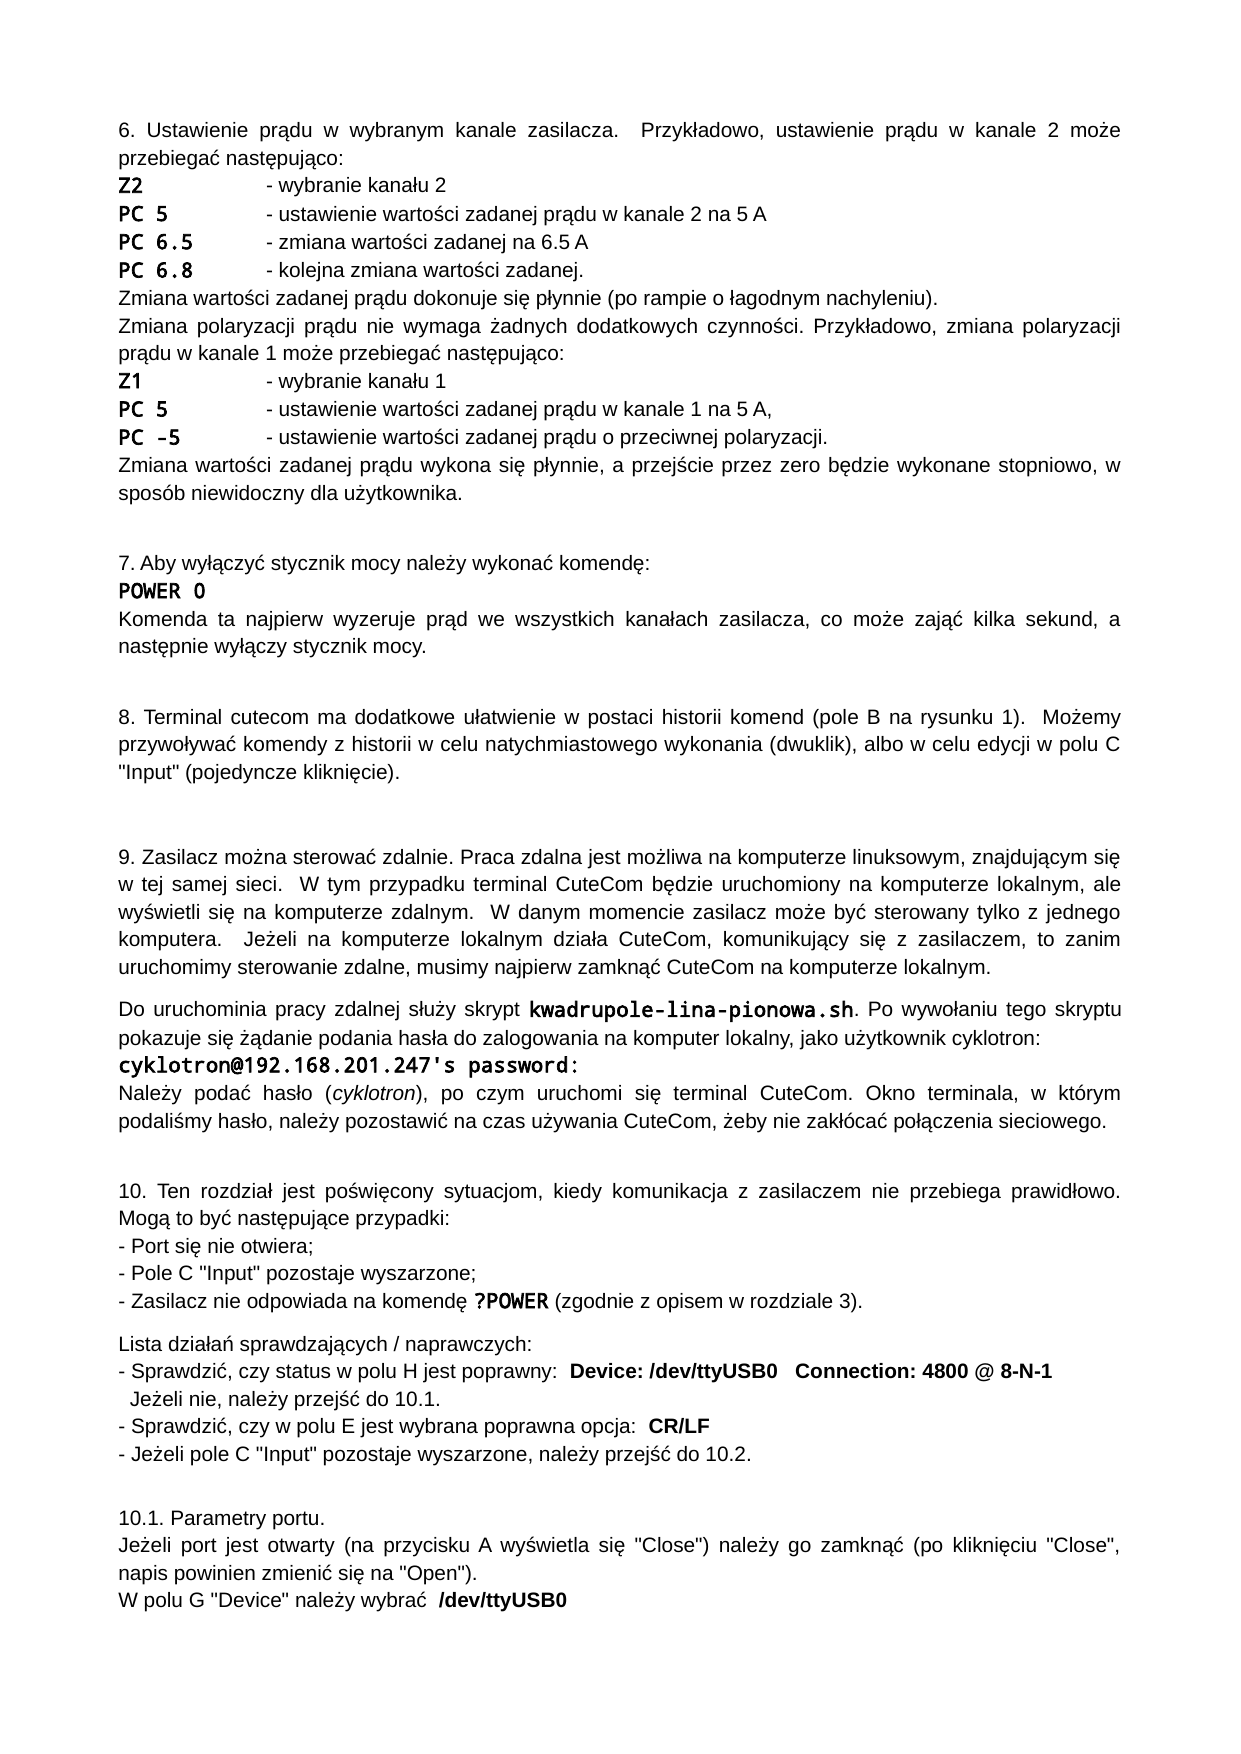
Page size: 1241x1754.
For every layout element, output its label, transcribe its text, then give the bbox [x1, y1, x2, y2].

text Lista działań sprawdzających / naprawczych: [118, 1332, 1122, 1356]
text POWER 0 [118, 579, 1122, 603]
text Z2 - wybranie kanału 2 [118, 173, 1122, 198]
text Do uruchominia pracy zdalnej służy skrypt kwadrupole-lina-pionowa.sh. Po wywołaniu tego skryptu pokazuje się żądanie podania hasła do zalogowania na komputer lokalny, jako użytkownik cyklotron: [118, 997, 1122, 1049]
text - Zasilacz nie odpowiada na komendę ?POWER (zgodnie z opisem w rozdziale 3). [118, 1288, 1122, 1313]
text 8. Terminal cutecom ma dodatkowe ułatwienie w postaci historii komend (pole B na rysunku 1). Możemy przywoływać komendy z historii w celu natychmiastowego wykonania (dwuklik), albo w celu edycji w polu C "Input" (pojedyncze kliknięcie). [118, 705, 1122, 784]
text Zmiana polaryzacji prądu nie wymaga żadnych dodatkowych czynności. Przykładowo, zmiana polaryzacji prądu w kanale 1 może przebiegać następująco: [118, 313, 1122, 365]
text Jeżeli port jest otwarty (na przycisku A wyświetla się "Close") należy go zamknąć (po kliknięciu "Close", napis powinien zmienić się na "Open"). [118, 1533, 1122, 1584]
text - Port się nie otwiera; [118, 1233, 1122, 1257]
text Należy podać hasło (cyklotron), po czym uruchomi się terminal CuteCom. Okno terminala, w którym podaliśmy hasło, należy pozostawić na czas używania CuteCom, żeby nie zakłócać połączenia sieciowego. [118, 1081, 1122, 1132]
text 10. Ten rozdział jest poświęcony sytuacjom, kiedy komunikacja z zasilaczem nie przebiega prawidłowo. Mogą to być następujące przypadki: [118, 1178, 1122, 1230]
text 6. Ustawienie prądu w wybranym kanale zasilacza. Przykładowo, ustawienie prądu w kanale 2 może przebiegać następująco: [118, 118, 1122, 169]
text - Pole C "Input" pozostaje wyszarzone; [118, 1261, 1122, 1285]
text W polu G "Device" należy wybrać /dev/ttyUSB0 [118, 1588, 1122, 1612]
text Komenda ta najpierw wyzeruje prąd we wszystkich kanałach zasilacza, co może zająć kilka sekund, a następnie wyłączy stycznik mocy. [118, 607, 1122, 658]
text 7. Aby wyłączyć stycznik mocy należy wykonać komendę: [118, 551, 1122, 575]
text 10.1. Parametry portu. [118, 1506, 1122, 1529]
text Zmiana wartości zadanej prądu dokonuje się płynnie (po rampie o łagodnym nachyleniu). [118, 286, 1122, 310]
text Zmiana wartości zadanej prądu wykona się płynnie, a przejście przez zero będzie wykonane stopniowo, w sposób niewidoczny dla użytkownika. [118, 453, 1122, 505]
text Jeżeli nie, należy przejść do 10.1. [118, 1387, 1122, 1411]
text Z1 - wybranie kanału 1 [118, 368, 1122, 393]
text cyklotron@192.168.201.247's password: [118, 1053, 1122, 1077]
text PC 6.5 - zmiana wartości zadanej na 6.5 A [118, 229, 1122, 254]
text - Sprawdzić, czy status w polu H jest poprawny: Device: /dev/ttyUSB0 Connection: 4800 @ 8-N-1 [118, 1359, 1122, 1383]
text PC -5 - ustawienie wartości zadanej prądu o przeciwnej polaryzacji. [118, 425, 1122, 449]
text 9. Zasilacz można sterować zdalnie. Praca zdalna jest możliwa na komputerze linuksowym, znajdującym się w tej samej sieci. W tym przypadku terminal CuteCom będzie uruchomiony na komputerze lokalnym, ale wyświetli się na komputerze zdalnym. W danym momencie zasilacz może być sterowany tylko z jednego komputera. Jeżeli na komputerze lokalnym działa CuteCom, komunikujący się z zasilaczem, to zanim uruchomimy sterowanie zdalne, musimy najpierw zamknąć CuteCom na komputerze lokalnym. [118, 845, 1122, 979]
text PC 5 - ustawienie wartości zadanej prądu w kanale 2 na 5 A [118, 201, 1122, 226]
text - Sprawdzić, czy w polu E jest wybrana poprawna opcja: CR/LF [118, 1414, 1122, 1438]
text PC 6.8 - kolejna zmiana wartości zadanej. [118, 258, 1122, 282]
text PC 5 - ustawienie wartości zadanej prądu w kanale 1 na 5 A, [118, 397, 1122, 421]
text - Jeżeli pole C "Input" pozostaje wyszarzone, należy przejść do 10.2. [118, 1442, 1122, 1466]
